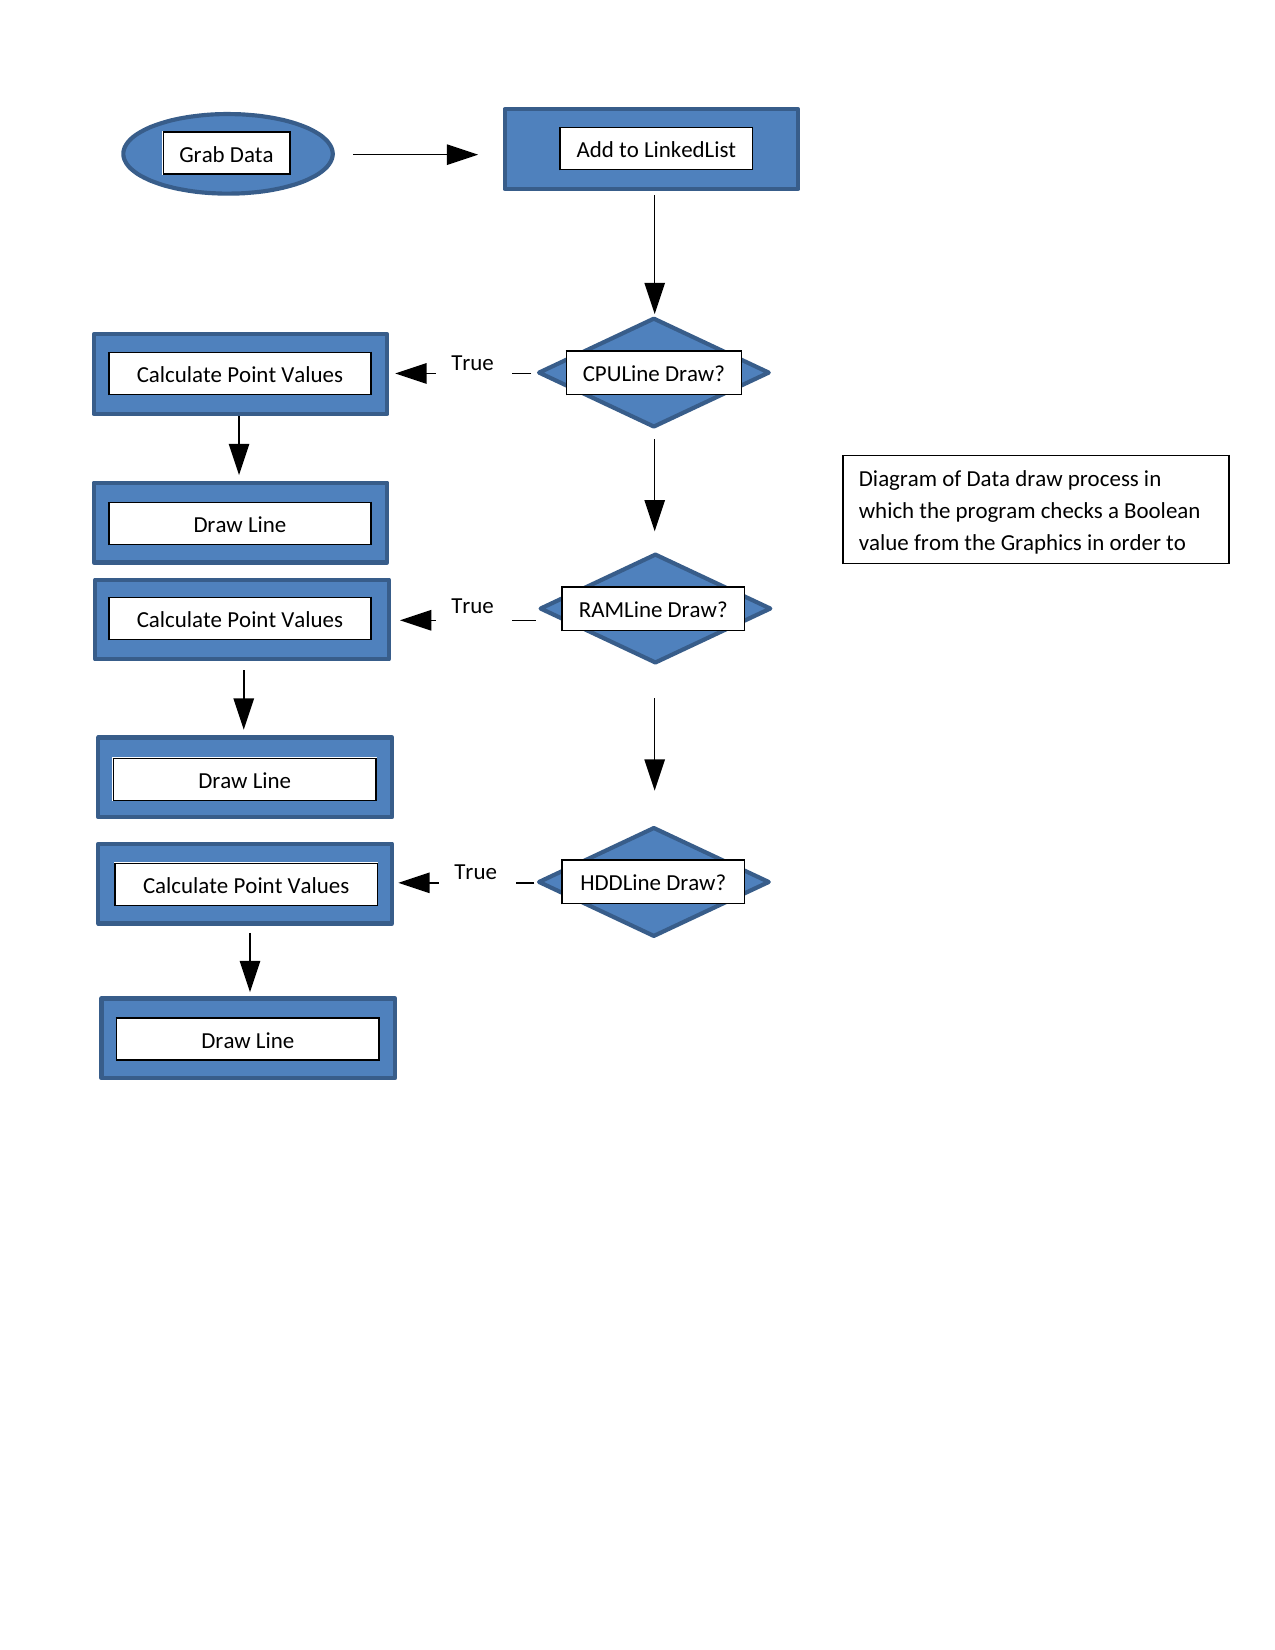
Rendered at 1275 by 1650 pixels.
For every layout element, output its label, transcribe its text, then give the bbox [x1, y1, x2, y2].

text v [114, 759, 375, 800]
text Diagram of Data draw process in which the program checks a Boolean value from the Graphics in order to decide which lines are drawn. [859, 464, 1213, 555]
text v [110, 353, 370, 394]
text v [116, 864, 377, 905]
text v [318, 150, 503, 178]
text v [561, 128, 752, 169]
text v [164, 133, 289, 173]
text v [800, 150, 1125, 178]
text Grab Data [179, 140, 274, 166]
text Calculate Point Values [131, 872, 362, 897]
text v [436, 584, 512, 628]
text RAMLine Draw? [577, 595, 729, 622]
text v [439, 850, 516, 894]
text v [563, 588, 744, 630]
text Calculate Point Values [124, 606, 355, 631]
text v [436, 341, 512, 384]
text v [567, 352, 741, 394]
text True [454, 857, 501, 886]
text Draw Line [132, 1026, 363, 1052]
text CPULine Draw? [582, 359, 726, 386]
text HDDLine Draw? [577, 868, 729, 895]
text v [110, 503, 370, 544]
text Add to LinkedList [576, 136, 737, 161]
text v [117, 1019, 378, 1059]
text v [110, 598, 370, 639]
text Draw Line [129, 767, 360, 792]
text True [451, 592, 497, 619]
text True [451, 348, 497, 376]
text v [563, 861, 744, 903]
text Draw Line [124, 511, 355, 536]
text Calculate Point Values [124, 361, 355, 386]
